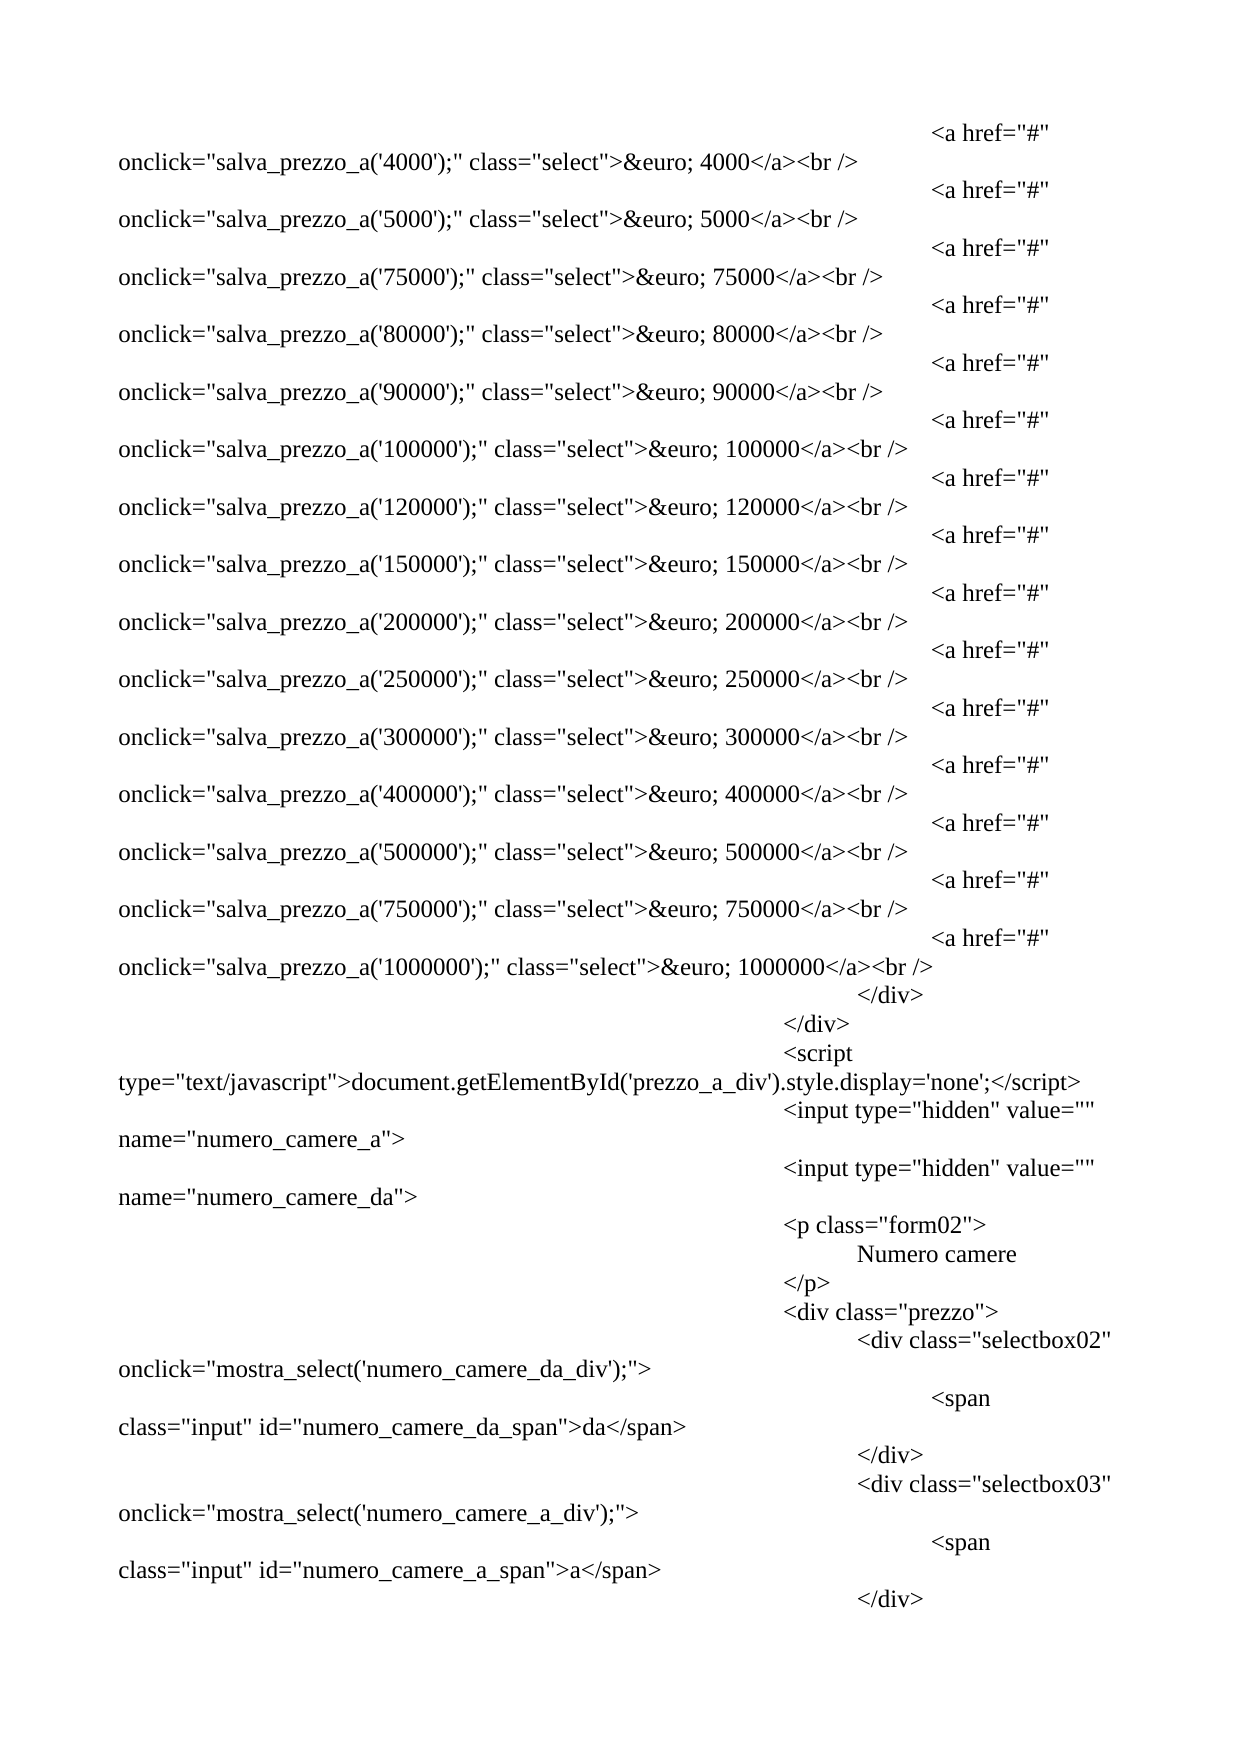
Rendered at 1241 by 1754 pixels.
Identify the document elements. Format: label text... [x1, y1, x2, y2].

text <a href="#" onclick="salva_prezzo_a('4000');" class="select">&euro; 4000</a><br /> <a href="#" onclick="salva_prezzo_a('5000');" class="select">&euro; 5000</a><br /> <a href="#" onclick="salva_prezzo_a('75000');" class="select">&euro; 75000</a><br /> <a href="#" onclick="salva_prezzo_a('80000');" class="select">&euro; 80000</a><br /> <a href="#" onclick="salva_prezzo_a('90000');" class="select">&euro; 90000</a><br /> <a href="#" onclick="salva_prezzo_a('100000');" class="select">&euro; 100000</a><br /> <a href="#" onclick="salva_prezzo_a('120000');" class="select">&euro; 120000</a><br /> <a href="#" onclick="salva_prezzo_a('150000');" class="select">&euro; 150000</a><br /> <a href="#" onclick="salva_prezzo_a('200000');" class="select">&euro; 200000</a><br /> <a href="#" onclick="salva_prezzo_a('250000');" class="select">&euro; 250000</a><br /> <a href="#" onclick="salva_prezzo_a('300000');" class="select">&euro; 300000</a><br /> <a href="#" onclick="salva_prezzo_a('400000');" class="select">&euro; 400000</a><br /> <a href="#" onclick="salva_prezzo_a('500000');" class="select">&euro; 500000</a><br /> <a href="#" onclick="salva_prezzo_a('750000');" class="select">&euro; 750000</a><br /> <a href="#" onclick="salva_prezzo_a('1000000');" class="select">&euro; 1000000</a><br /> </div> </div> <script type="text/javascript">document.getElementById('prezzo_a_div').style.display='none';</script> <input type="hidden" value="" name="numero_camere_a"> <input type="hidden" value="" name="numero_camere_da"> <p class="form02"> Numero camere </p> <div class="prezzo"> <div class="selectbox02" onclick="mostra_select('numero_camere_da_div');"> <span class="input" id="numero_camere_da_span">da</span> </div> <div class="selectbox03" onclick="mostra_select('numero_camere_a_div');"> <span class="input" id="numero_camere_a_span">a</span> </div> [118, 118, 1122, 1613]
